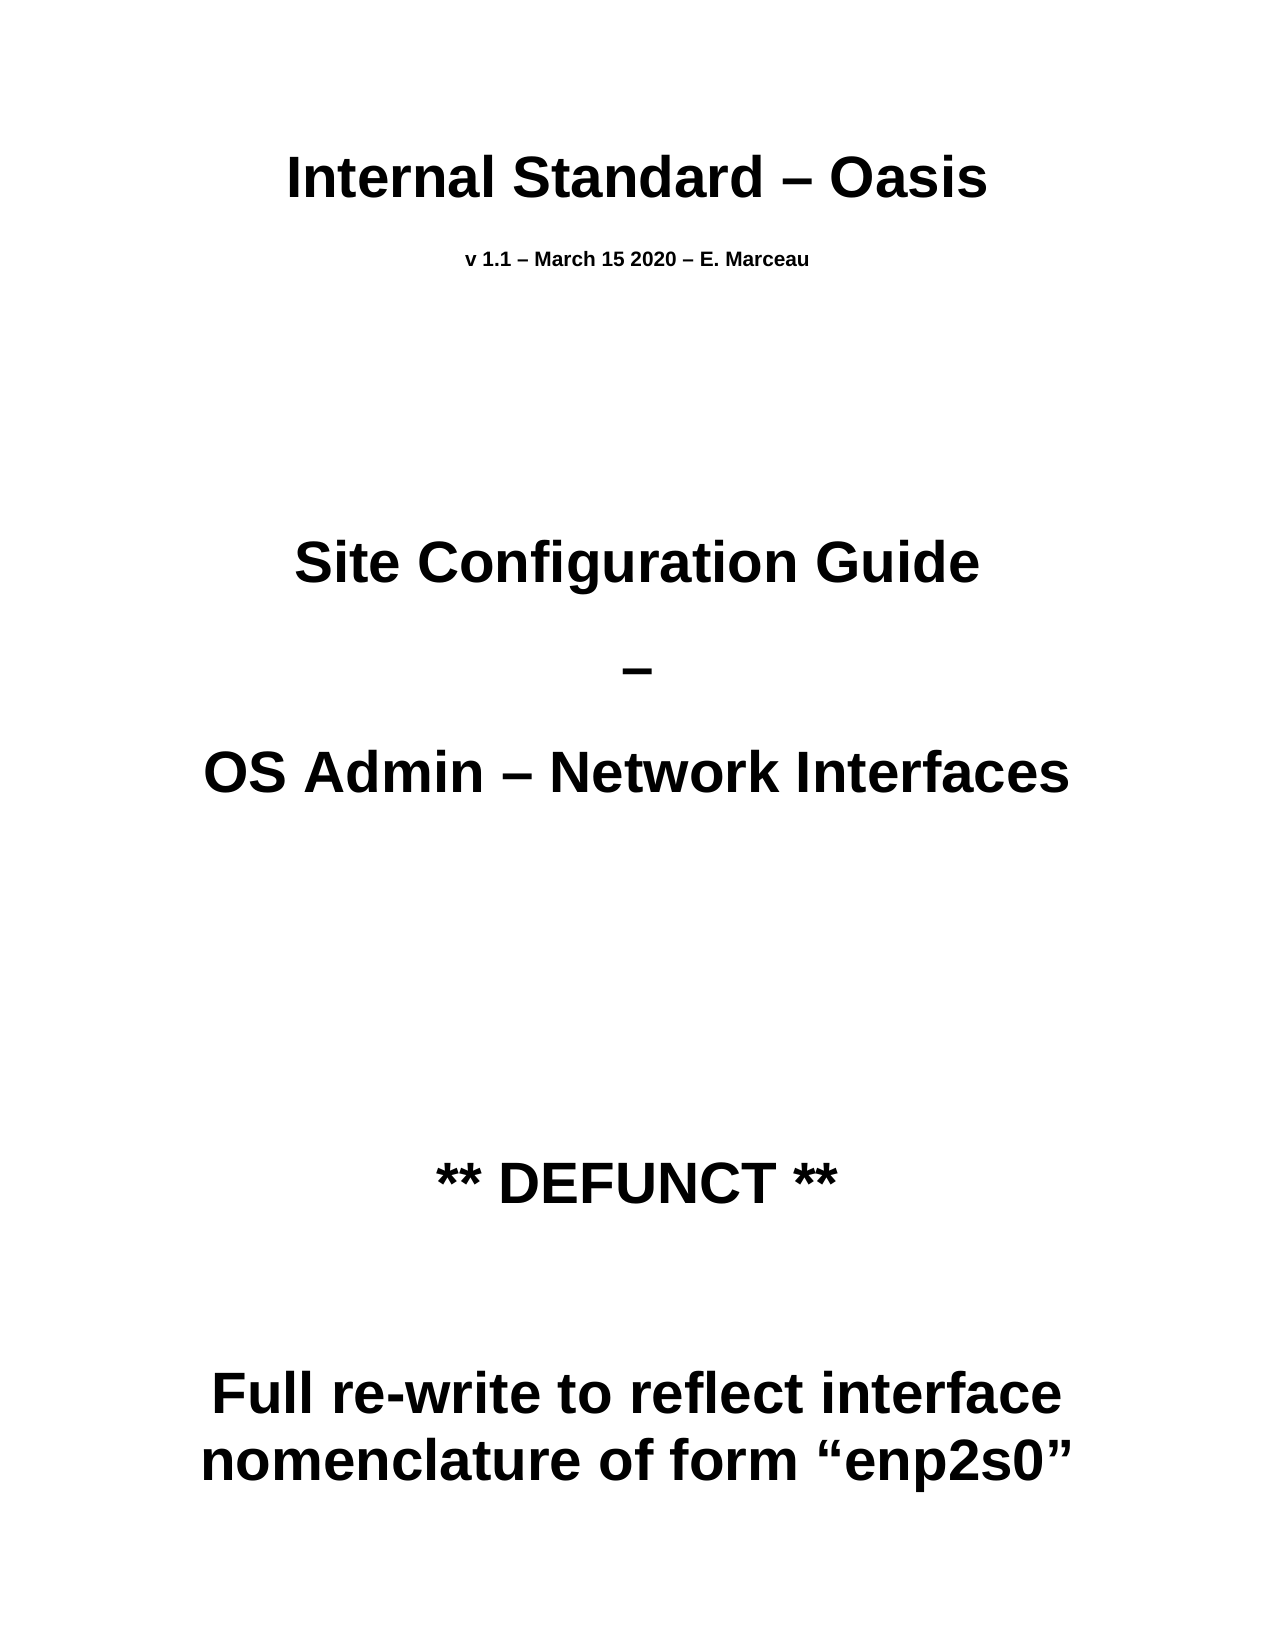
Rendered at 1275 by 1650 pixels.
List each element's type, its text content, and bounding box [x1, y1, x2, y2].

title Internal Standard – Oasis [118, 143, 1157, 210]
text v 1.1 – March 15 2020 – E. Marceau [118, 246, 1157, 270]
title ** DEFUNCT ** [118, 1149, 1157, 1216]
title OS Admin – Network Interfaces [118, 737, 1157, 804]
title Full re-write to reflect interface nomenclature of form “enp2s0” [118, 1358, 1157, 1493]
title Site Configuration Guide [118, 528, 1157, 595]
title – [118, 633, 1157, 700]
